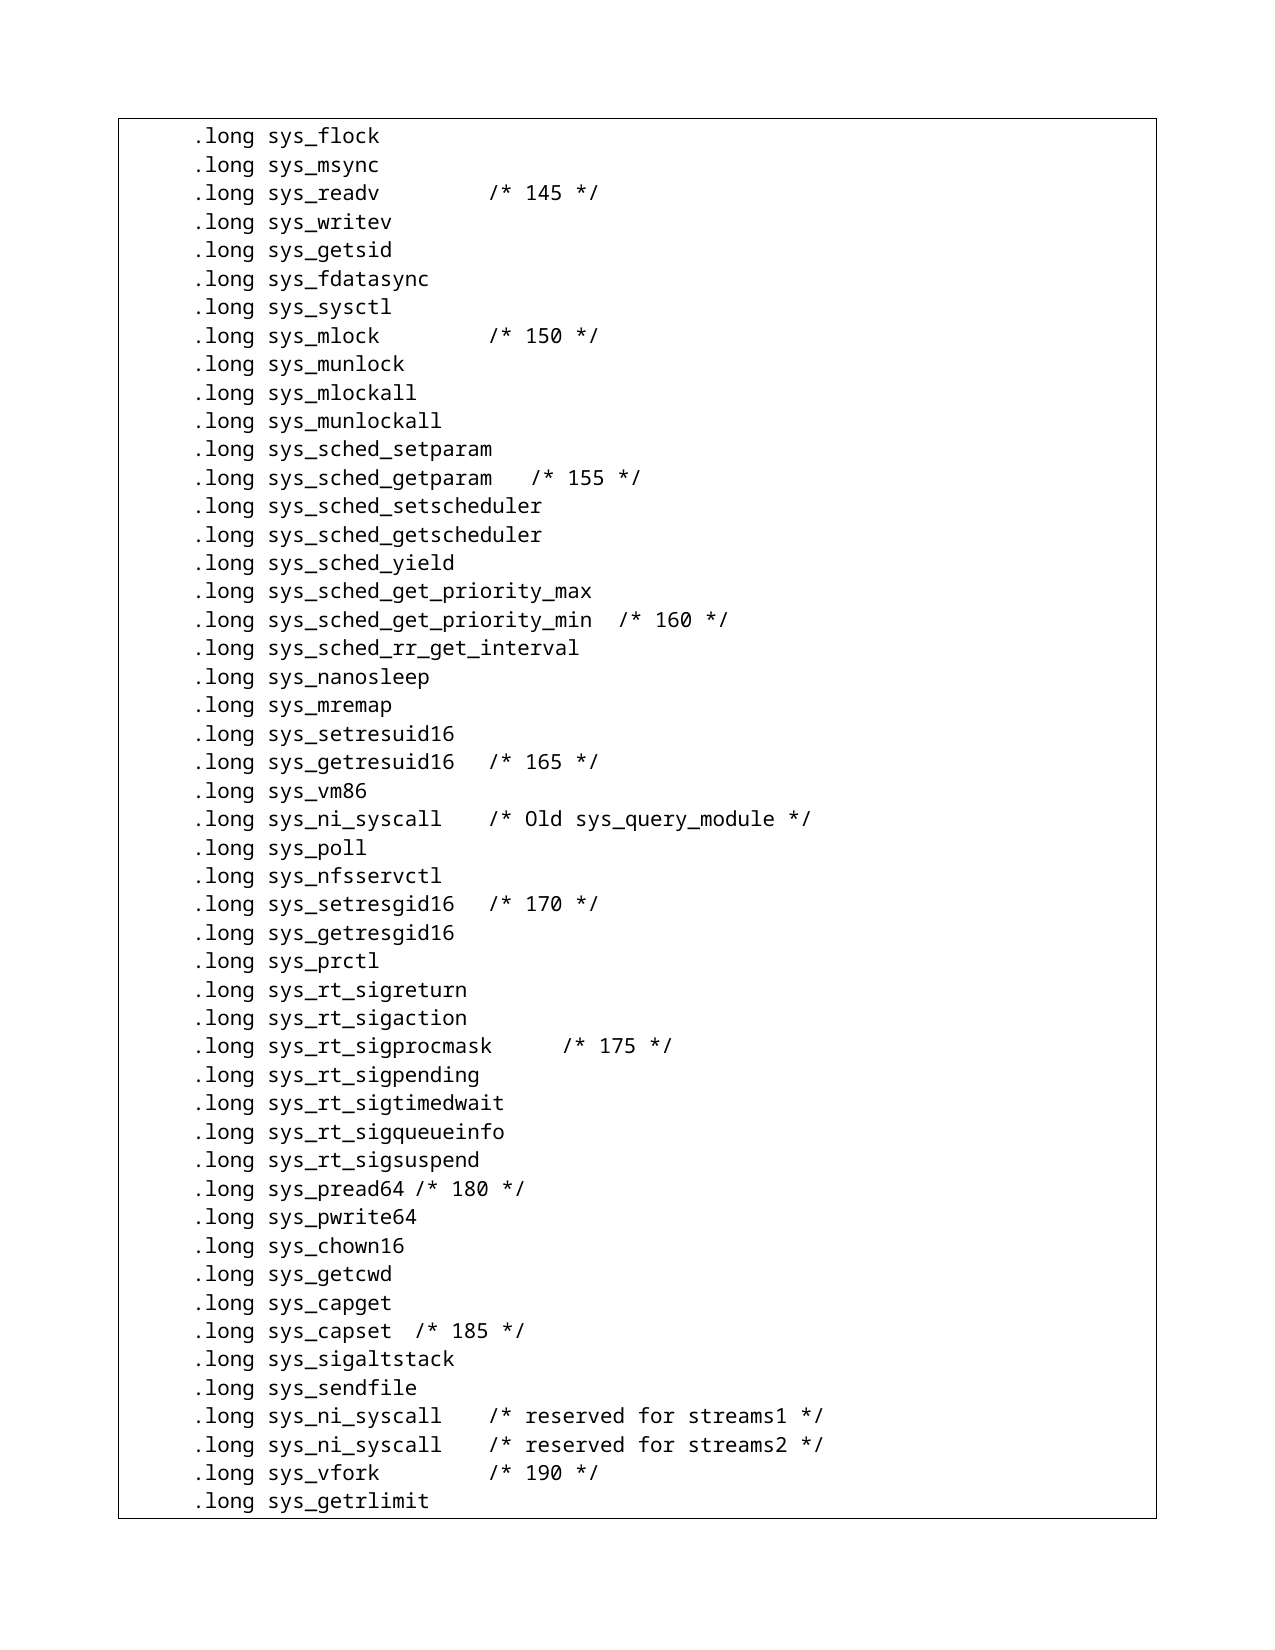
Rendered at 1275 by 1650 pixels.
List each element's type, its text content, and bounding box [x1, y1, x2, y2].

text .long sys_getrlimit [119, 1483, 1156, 1518]
text .long sys_sched_getparam /* 155 */ [119, 459, 1156, 488]
text .long sys_setresuid16 [119, 715, 1156, 744]
text .long sys_vm86 [119, 772, 1156, 801]
text .long sys_poll [119, 829, 1156, 857]
text .long sys_getsid [119, 232, 1156, 260]
text .long sys_ni_syscall /* Old sys_query_module */ [119, 801, 1156, 829]
text .long sys_munlockall [119, 402, 1156, 431]
text .long sys_sysctl [119, 289, 1156, 317]
text .long sys_rt_sigqueueinfo [119, 1113, 1156, 1142]
text .long sys_sched_get_priority_min /* 160 */ [119, 602, 1156, 630]
text .long sys_sched_getscheduler [119, 516, 1156, 545]
text .long sys_vfork /* 190 */ [119, 1455, 1156, 1483]
text .long sys_sendfile [119, 1369, 1156, 1398]
text .long sys_rt_sigprocmask /* 175 */ [119, 1028, 1156, 1057]
text .long sys_msync [119, 147, 1156, 175]
text .long sys_nanosleep [119, 658, 1156, 687]
text .long sys_mlockall [119, 374, 1156, 402]
text .long sys_setresgid16 /* 170 */ [119, 886, 1156, 914]
text .long sys_nfsservctl [119, 857, 1156, 886]
text .long sys_fdatasync [119, 260, 1156, 289]
text .long sys_chown16 [119, 1227, 1156, 1256]
text .long sys_flock [119, 119, 1156, 147]
text .long sys_rt_sigtimedwait [119, 1085, 1156, 1113]
text .long sys_capget [119, 1284, 1156, 1312]
text .long sys_sched_rr_get_interval [119, 630, 1156, 658]
text .long sys_rt_sigpending [119, 1057, 1156, 1085]
text .long sys_munlock [119, 346, 1156, 374]
text .long sys_sched_setparam [119, 431, 1156, 459]
text .long sys_writev [119, 203, 1156, 232]
text .long sys_prctl [119, 943, 1156, 971]
text .long sys_pread64 /* 180 */ [119, 1170, 1156, 1199]
text .long sys_getcwd [119, 1256, 1156, 1284]
text .long sys_sched_setscheduler [119, 488, 1156, 516]
text .long sys_ni_syscall /* reserved for streams2 */ [119, 1426, 1156, 1455]
text .long sys_rt_sigaction [119, 1000, 1156, 1028]
text .long sys_pwrite64 [119, 1199, 1156, 1227]
text .long sys_sigaltstack [119, 1341, 1156, 1369]
text .long sys_sched_get_priority_max [119, 573, 1156, 602]
text .long sys_rt_sigsuspend [119, 1142, 1156, 1170]
text .long sys_ni_syscall /* reserved for streams1 */ [119, 1398, 1156, 1426]
text .long sys_readv /* 145 */ [119, 175, 1156, 203]
text .long sys_mremap [119, 687, 1156, 715]
text .long sys_rt_sigreturn [119, 971, 1156, 1000]
text .long sys_getresgid16 [119, 914, 1156, 943]
text .long sys_mlock /* 150 */ [119, 317, 1156, 346]
text .long sys_sched_yield [119, 545, 1156, 573]
text .long sys_getresuid16 /* 165 */ [119, 744, 1156, 772]
text .long sys_capset /* 185 */ [119, 1312, 1156, 1341]
